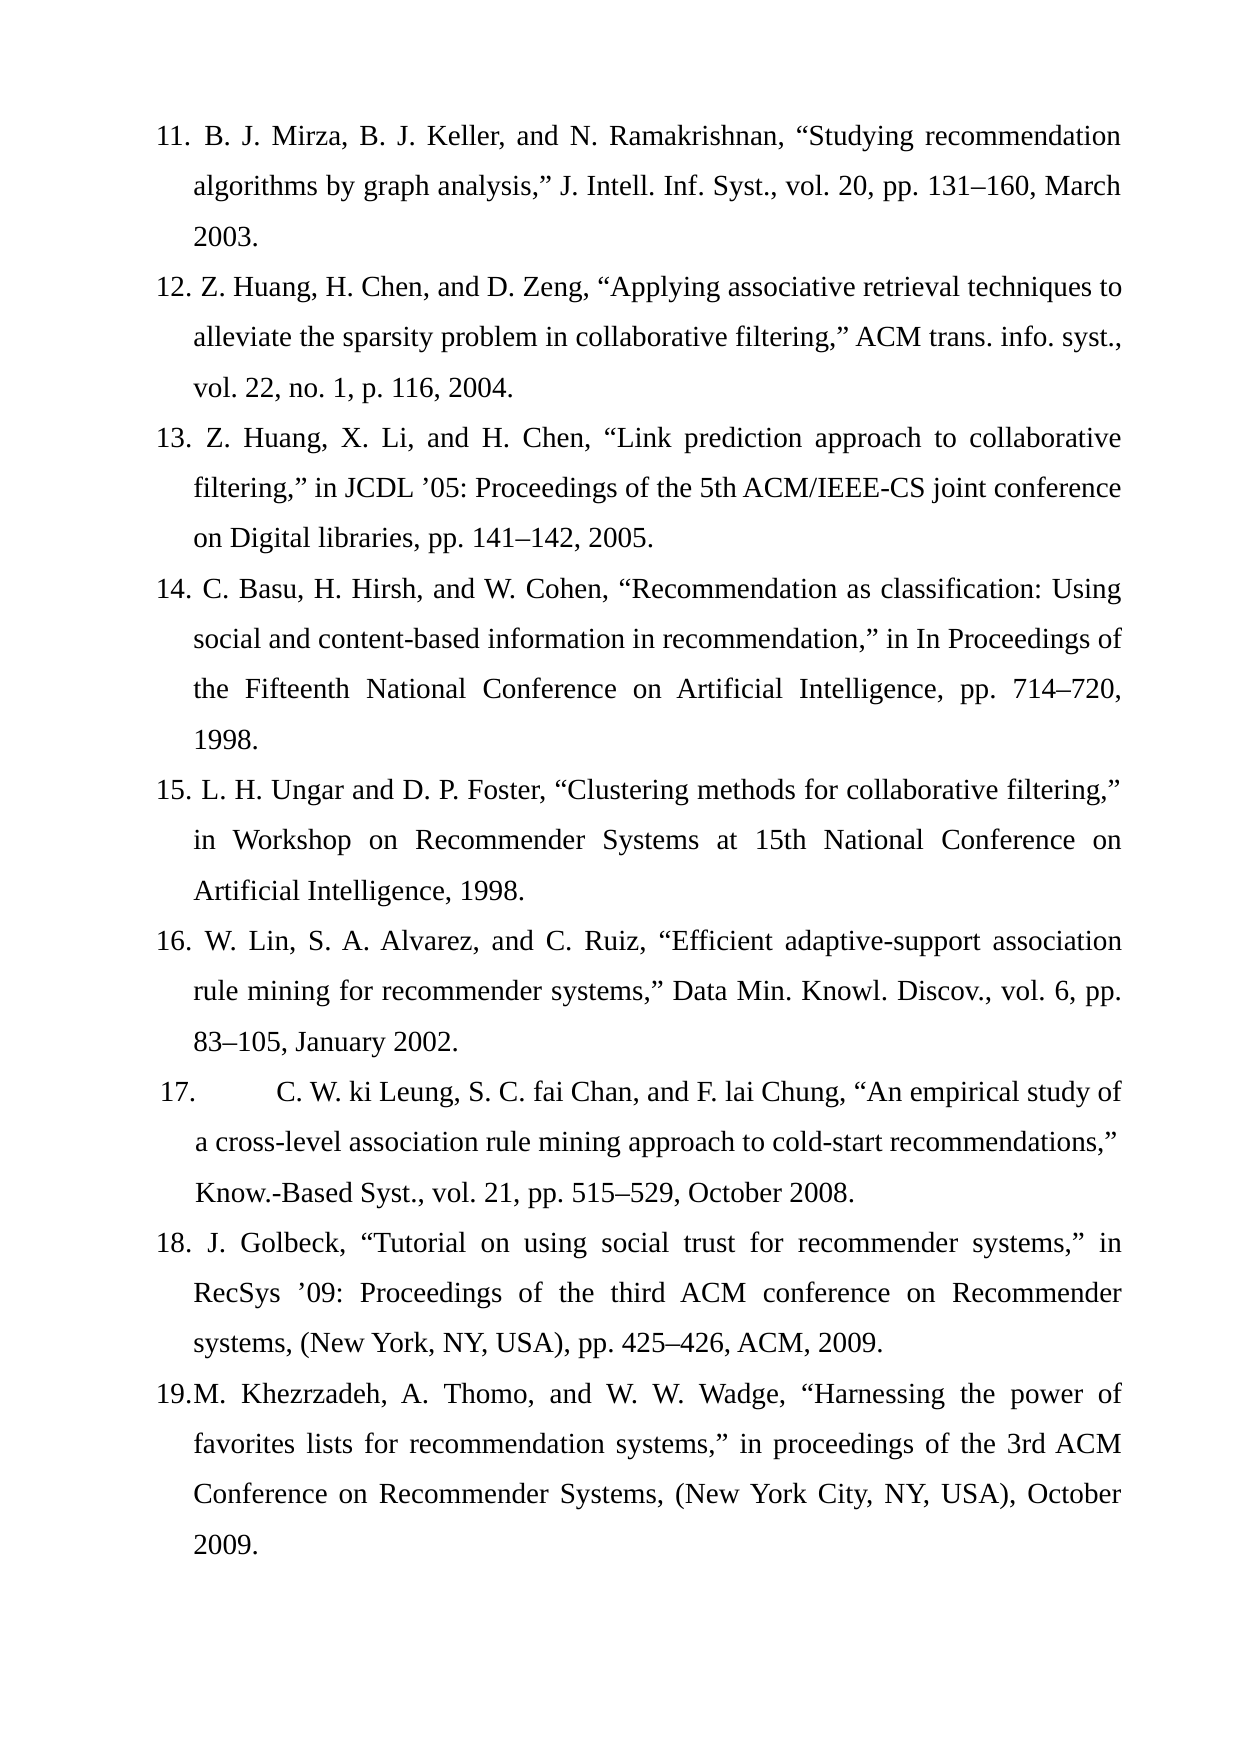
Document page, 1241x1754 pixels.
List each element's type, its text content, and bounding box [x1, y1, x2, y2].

list J. Golbeck, “Tutorial on using social trust for recommender systems,” in RecSys ’09: Proceedings of the third ACM conference on Recommender systems, (New York, NY, USA), pp. 425–426, ACM, 2009. [156, 1225, 1123, 1359]
list Z. Huang, X. Li, and H. Chen, “Link prediction approach to collaborative filtering,” in JCDL ’05: Proceedings of the 5th ACM/IEEE-CS joint conference on Digital libraries, pp. 141–142, 2005. [156, 420, 1123, 554]
list L. H. Ungar and D. P. Foster, “Clustering methods for collaborative filtering,” in Workshop on Recommender Systems at 15th National Conference on Artificial Intelligence, 1998. [156, 772, 1123, 906]
list C. W. ki Leung, S. C. fai Chan, and F. lai Chung, “An empirical study of a cross-level association rule mining approach to cold-start recommendations,” Know.-Based Syst., vol. 21, pp. 515–529, October 2008. [159, 1074, 1123, 1208]
list C. Basu, H. Hirsh, and W. Cohen, “Recommendation as classification: Using social and content-based information in recommendation,” in In Proceedings of the Fifteenth National Conference on Artificial Intelligence, pp. 714–720, 1998. [156, 571, 1123, 755]
list Z. Huang, H. Chen, and D. Zeng, “Applying associative retrieval techniques to alleviate the sparsity problem in collaborative filtering,” ACM trans. info. syst., vol. 22, no. 1, p. 116, 2004. [156, 269, 1123, 403]
list B. J. Mirza, B. J. Keller, and N. Ramakrishnan, “Studying recommendation algorithms by graph analysis,” J. Intell. Inf. Syst., vol. 20, pp. 131–160, March 2003. [156, 118, 1123, 252]
list W. Lin, S. A. Alvarez, and C. Ruiz, “Efficient adaptive-support association rule mining for recommender systems,” Data Min. Knowl. Discov., vol. 6, pp. 83–105, January 2002. [156, 923, 1123, 1057]
list M. Khezrzadeh, A. Thomo, and W. W. Wadge, “Harnessing the power of favorites lists for recommendation systems,” in proceedings of the 3rd ACM Conference on Recommender Systems, (New York City, NY, USA), October 2009. [156, 1376, 1123, 1560]
